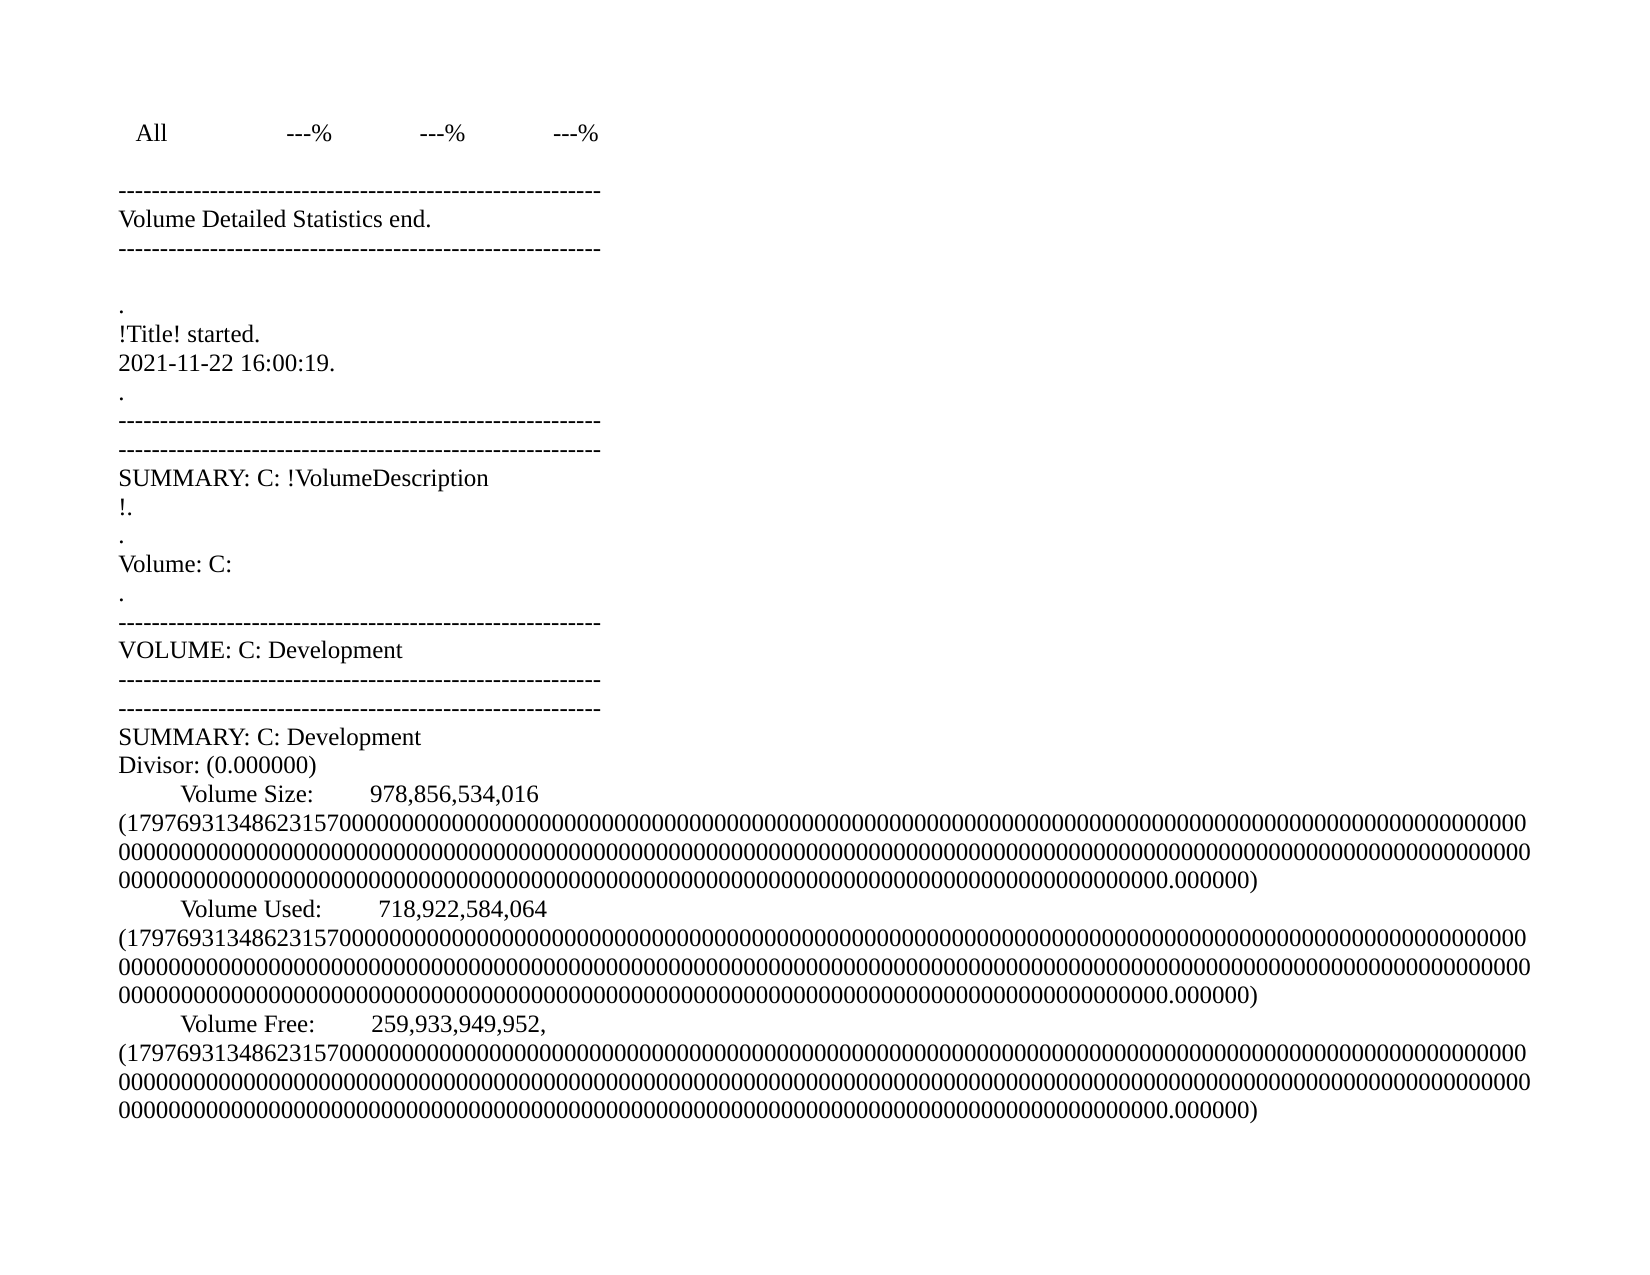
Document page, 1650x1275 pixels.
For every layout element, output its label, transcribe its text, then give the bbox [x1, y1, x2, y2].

text 2021-11-22 16:00:19. [118, 348, 1532, 377]
text !. [118, 492, 1532, 521]
text ---------------------------------------------------------- [118, 693, 1532, 722]
text VOLUME: C: Development [118, 636, 1532, 664]
text Volume Used: 718,922,584,064 (179769313486231570000000000000000000000000000000000000000000000000000000000000000000000000000000000000000000000000000000000000000000000000000000000000000000000000000000000000000000000000000000000000000000000000000000000000000000000000000000000000000000000000000000000000000000000000000000000000000000000000000.000000) [118, 894, 1532, 1009]
text . [118, 291, 1532, 319]
text SUMMARY: C: !VolumeDescription [118, 463, 1532, 492]
text Volume Free: 259,933,949,952, (179769313486231570000000000000000000000000000000000000000000000000000000000000000000000000000000000000000000000000000000000000000000000000000000000000000000000000000000000000000000000000000000000000000000000000000000000000000000000000000000000000000000000000000000000000000000000000000000000000000000000000000.000000) [118, 1009, 1532, 1124]
text ---------------------------------------------------------- [118, 664, 1532, 693]
text Volume Detailed Statistics end. [118, 204, 1532, 233]
text ---------------------------------------------------------- [118, 233, 1532, 262]
text Volume Size: 978,856,534,016 (179769313486231570000000000000000000000000000000000000000000000000000000000000000000000000000000000000000000000000000000000000000000000000000000000000000000000000000000000000000000000000000000000000000000000000000000000000000000000000000000000000000000000000000000000000000000000000000000000000000000000000000.000000) [118, 779, 1532, 894]
text . [118, 578, 1532, 607]
text ---------------------------------------------------------- [118, 406, 1532, 434]
text All ---% ---% ---% [118, 118, 1532, 147]
text SUMMARY: C: Development [118, 722, 1532, 751]
text Divisor: (0.000000) [118, 751, 1532, 779]
text ---------------------------------------------------------- [118, 176, 1532, 204]
text Volume: C: [118, 549, 1532, 578]
text . [118, 377, 1532, 406]
text ---------------------------------------------------------- [118, 607, 1532, 636]
text . [118, 521, 1532, 549]
text ---------------------------------------------------------- [118, 434, 1532, 463]
text !Title! started. [118, 319, 1532, 348]
